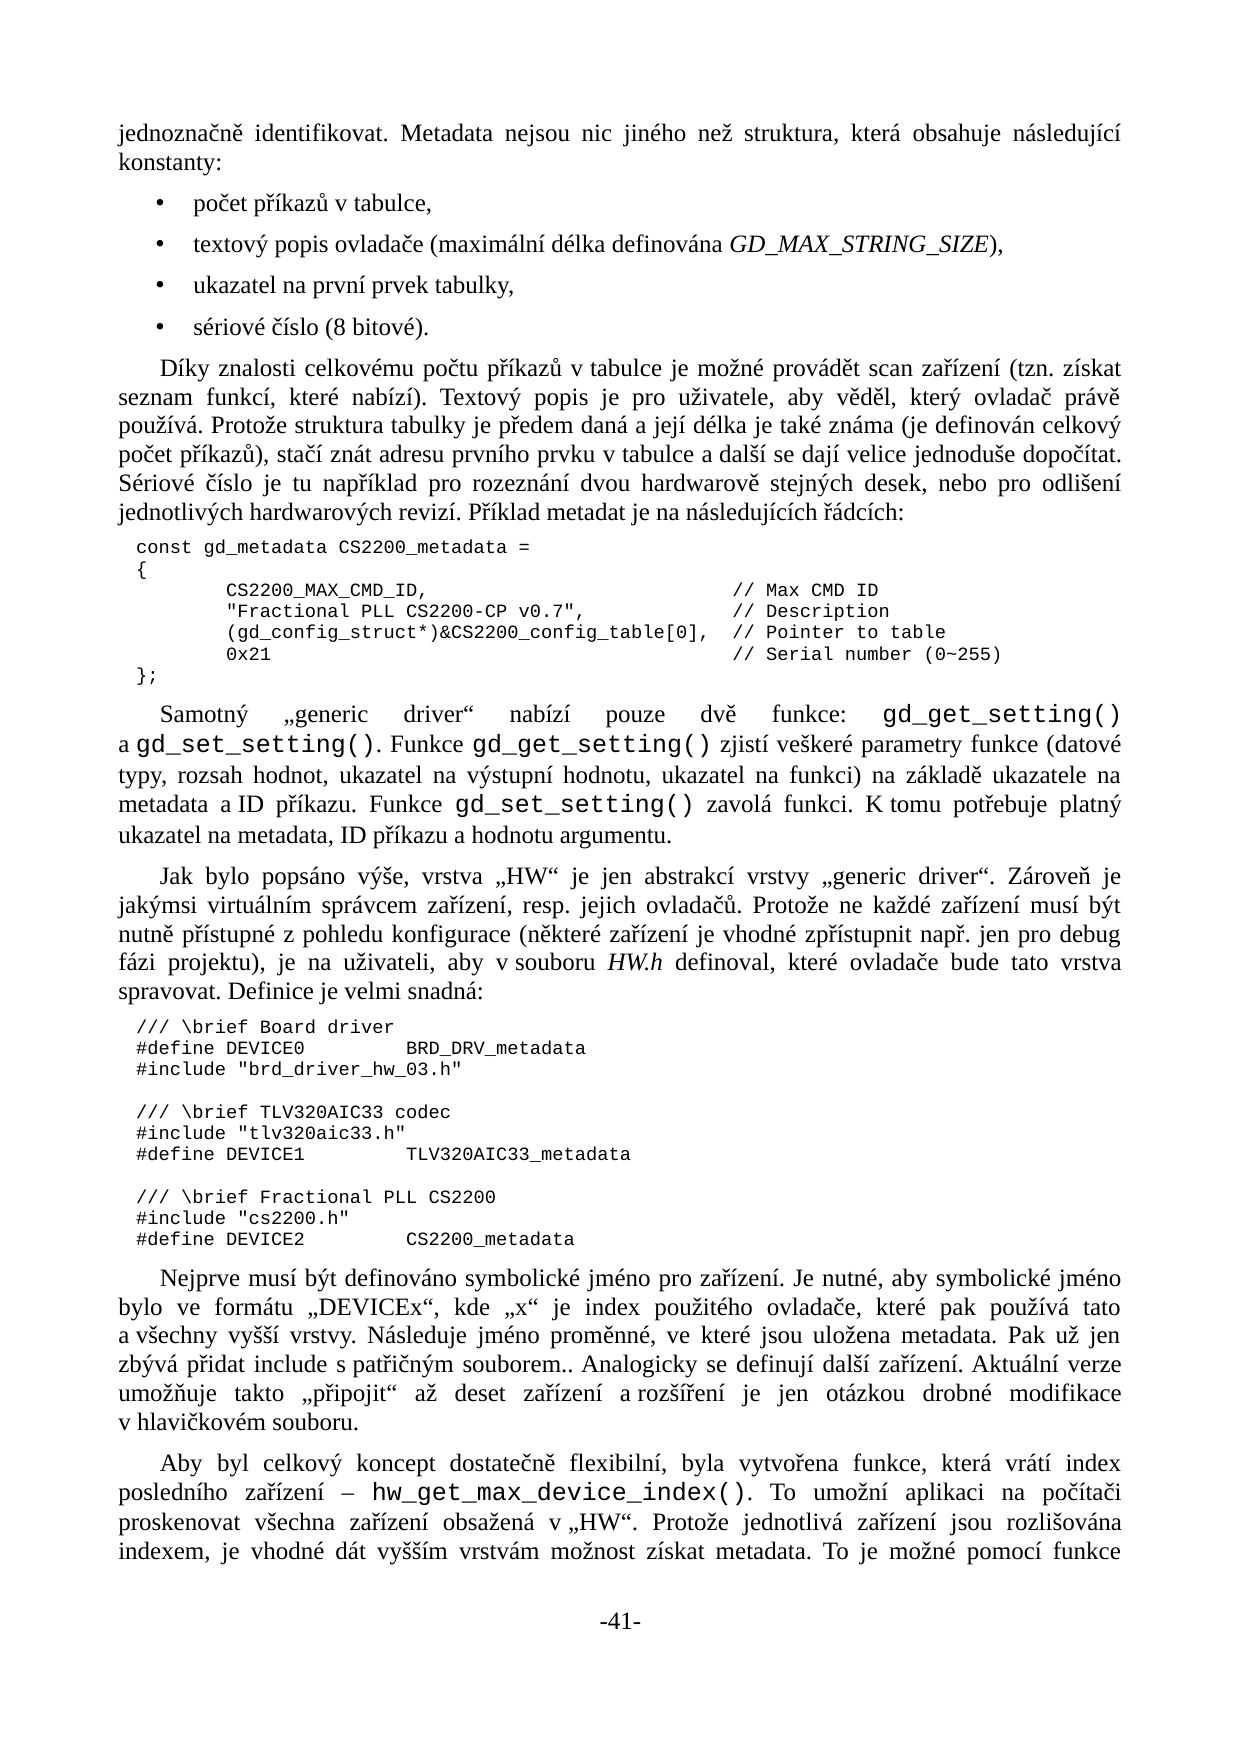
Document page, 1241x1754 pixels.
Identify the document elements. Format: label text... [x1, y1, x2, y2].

text "Fractional PLL CS2200-CP v0.7", // Description [136, 602, 1104, 623]
list sériové číslo (8 bitové). [156, 312, 1122, 341]
text /// \brief Fractional PLL CS2200 [136, 1187, 1104, 1209]
text const gd_metadata CS2200_metadata = [136, 538, 1104, 559]
text jednoznačně identifikovat. Metadata nejsou nic jiného než struktura, která obsahuje následující konstanty: [118, 118, 1122, 176]
text /// \brief Board driver [136, 1017, 1104, 1039]
text Díky znalosti celkovému počtu příkazů v tabulce je možné provádět scan zařízení (tzn. získat seznam funkcí, které nabízí). Textový popis je pro uživatele, aby věděl, který ovladač právě používá. Protože struktura tabulky je předem daná a její délka je také známa (je definován celkový počet příkazů), stačí znát adresu prvního prvku v tabulce a další se dají velice jednoduše dopočítat. Sériové číslo je tu například pro rozeznání dvou hardwarově stejných desek, nebo pro odlišení jednotlivých hardwarových revizí. Příklad metadat je na následujících řádcích: [118, 353, 1122, 526]
text #define DEVICE0 BRD_DRV_metadata [136, 1039, 1104, 1060]
text #include "cs2200.h" [136, 1209, 1104, 1230]
list počet příkazů v tabulce, [156, 188, 1122, 217]
text #include "tlv320aic33.h" [136, 1124, 1104, 1145]
text Samotný „generic driver“ nabízí pouze dvě funkce: gd_get_setting() a gd_set_setting(). Funkce gd_get_setting() zjistí veškeré parametry funkce (datové typy, rozsah hodnot, ukazatel na výstupní hodnotu, ukazatel na funkci) na základě ukazatele na metadata a ID příkazu. Funkce gd_set_setting() zavolá funkci. K tomu potřebuje platný ukazatel na metadata, ID příkazu a hodnotu argumentu. [118, 699, 1122, 849]
text }; [136, 666, 1104, 687]
text Nejprve musí být definováno symbolické jméno pro zařízení. Je nutné, aby symbolické jméno bylo ve formátu „DEVICEx“, kde „x“ je index použitého ovladače, které pak používá tato a všechny vyšší vrstvy. Následuje jméno proměnné, ve které jsou uložena metadata. Pak už jen zbývá přidat include s patřičným souborem.. Analogicky se definují další zařízení. Aktuální verze umožňuje takto „připojit“ až deset zařízení a rozšíření je jen otázkou drobné modifikace v hlavičkovém souboru. [118, 1263, 1122, 1435]
text #define DEVICE2 CS2200_metadata [136, 1230, 1104, 1251]
text (gd_config_struct*)&CS2200_config_table[0], // Pointer to table [136, 623, 1104, 644]
text Jak bylo popsáno výše, vrstva „HW“ je jen abstrakcí vrstvy „generic driver“. Zároveň je jakýmsi virtuálním správcem zařízení, resp. jejich ovladačů. Protože ne každé zařízení musí být nutně přístupné z pohledu konfigurace (některé zařízení je vhodné zpřístupnit např. jen pro debug fázi projektu), je na uživateli, aby v souboru HW.h definoval, které ovladače bude tato vrstva spravovat. Definice je velmi snadná: [118, 861, 1122, 1005]
text 0x21 // Serial number (0~255) [136, 644, 1104, 666]
text Aby byl celkový koncept dostatečně flexibilní, byla vytvořena funkce, která vrátí index posledního zařízení – hw_get_max_device_index(). To umožní aplikaci na počítači proskenovat všechna zařízení obsažená v „HW“. Protože jednotlivá zařízení jsou rozlišována indexem, je vhodné dát vyšším vrstvám možnost získat metadata. To je možné pomocí funkce [118, 1448, 1122, 1565]
text { [136, 559, 1104, 581]
text #include "brd_driver_hw_03.h" [136, 1060, 1104, 1081]
text #define DEVICE1 TLV320AIC33_metadata [136, 1145, 1104, 1166]
text CS2200_MAX_CMD_ID, // Max CMD ID [136, 581, 1104, 602]
list textový popis ovladače (maximální délka definována GD_MAX_STRING_SIZE), [156, 229, 1122, 258]
text /// \brief TLV320AIC33 codec [136, 1102, 1104, 1124]
list ukazatel na první prvek tabulky, [156, 271, 1122, 299]
